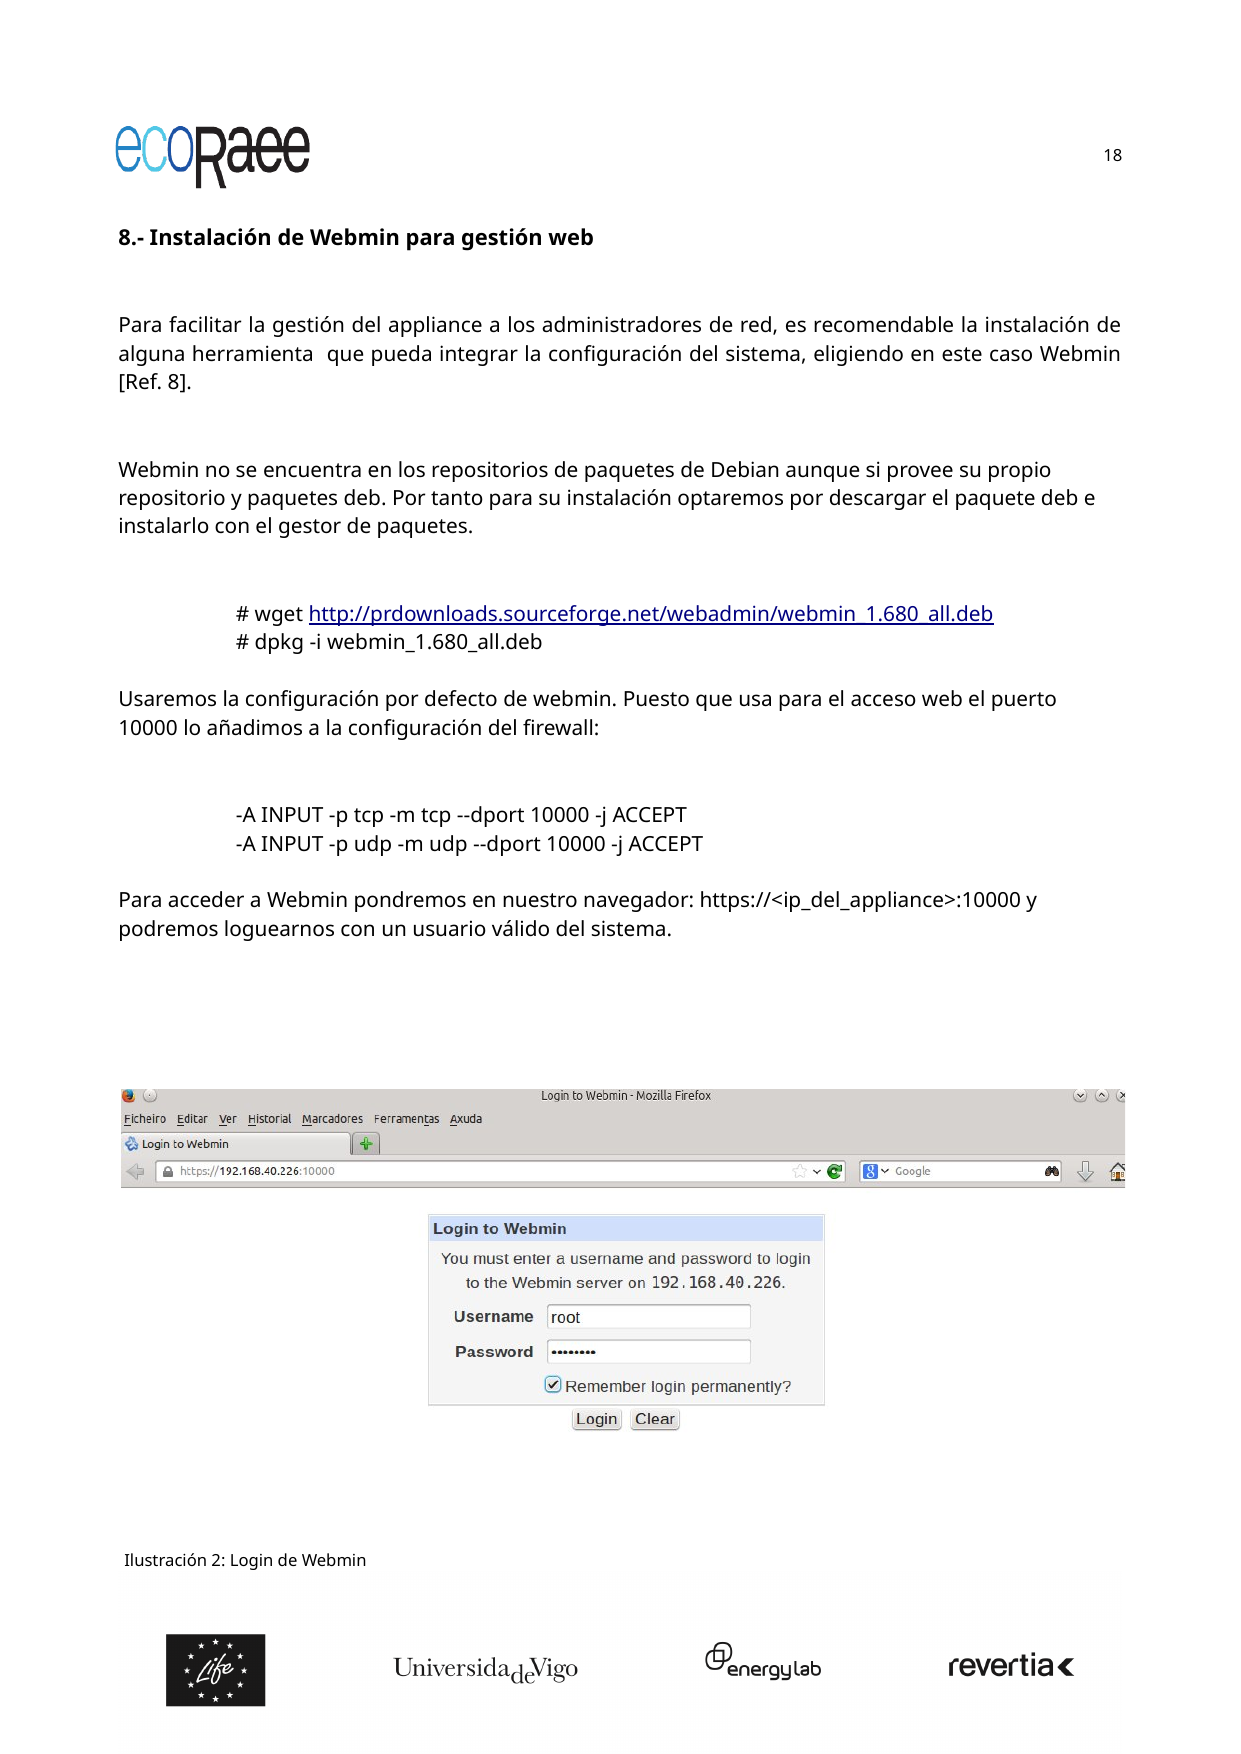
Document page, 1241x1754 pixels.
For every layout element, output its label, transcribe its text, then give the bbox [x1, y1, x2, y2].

text Usaremos la configuración por defecto de webmin. Puesto que usa para el acceso web el puerto 10000 lo añadimos a la configuración del firewall: [118, 684, 1122, 741]
picture [118, 1089, 1125, 1754]
text Para facilitar la gestión del appliance a los administradores de red, es recomendable la instalación de alguna herramienta que pueda integrar la configuración del sistema, eligiendo en este caso Webmin [Ref. 8]. [118, 310, 1122, 396]
text Para acceder a Webmin pondremos en nuestro navegador: https://<ip_del_appliance>:10000 y podremos loguearnos con un usuario válido del sistema. [118, 886, 1122, 942]
text Webmin no se encuentra en los repositorios de paquetes de Debian aunque si provee su propio repositorio y paquetes deb. Por tanto para su instalación optaremos por descargar el paquete deb e instalarlo con el gestor de paquetes. [118, 455, 1122, 540]
text -A INPUT -p tcp -m tcp --dport 10000 -j ACCEPT [236, 800, 1122, 829]
text # wget http://prdownloads.sourceforge.net/webadmin/webmin_1.680_all.deb [236, 599, 1122, 627]
text 8.- Instalación de Webmin para gestión web [118, 221, 1122, 251]
text # dpkg -i webmin_1.680_all.deb [236, 627, 1122, 656]
text Ilustración 2: Login de Webmin [124, 1549, 1122, 1571]
picture [114, 124, 311, 190]
text -A INPUT -p udp -m udp --dport 10000 -j ACCEPT [236, 829, 1122, 857]
